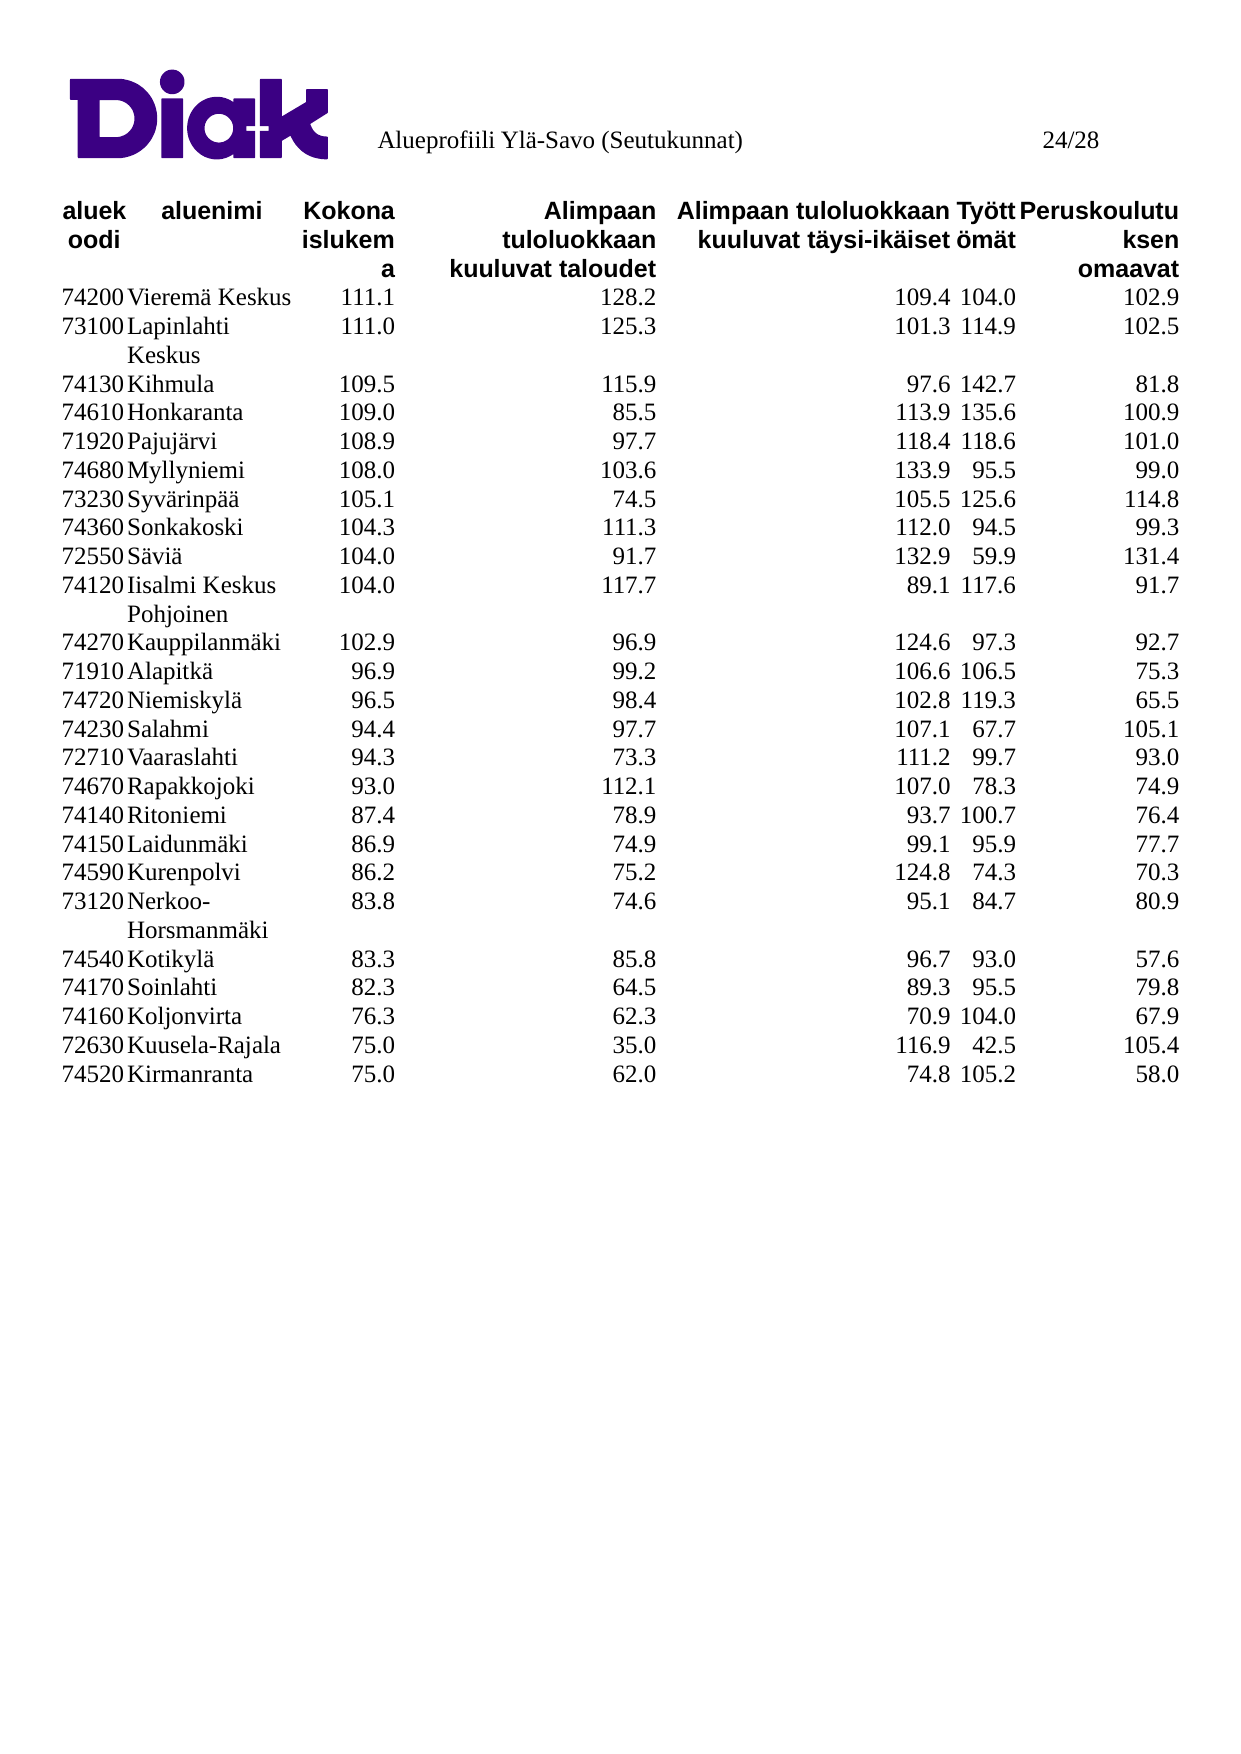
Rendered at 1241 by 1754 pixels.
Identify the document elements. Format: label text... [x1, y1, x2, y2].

table_cell 76.3 [297, 1001, 395, 1030]
table_cell 100.9 [1016, 398, 1179, 426]
table_cell 64.5 [395, 973, 656, 1001]
table_cell 74200 [61, 283, 127, 311]
table_cell 109.5 [297, 369, 395, 397]
table_cell 83.3 [297, 944, 395, 972]
table_cell 65.5 [1016, 685, 1179, 714]
table_cell 124.6 [656, 628, 950, 656]
table_cell 104.0 [950, 283, 1016, 311]
table_cell 100.7 [950, 800, 1016, 829]
table_cell 119.3 [950, 685, 1016, 714]
table_cell 102.9 [297, 628, 395, 656]
table_cell 89.1 [656, 570, 950, 627]
table_cell 72550 [61, 541, 127, 570]
table_cell 91.7 [1016, 570, 1179, 627]
table_cell 99.3 [1016, 513, 1179, 541]
table_cell 92.7 [1016, 628, 1179, 656]
table_cell 73120 [61, 886, 127, 944]
table_cell 112.0 [656, 513, 950, 541]
table_cell 72630 [61, 1030, 127, 1059]
table_cell Kihmula [127, 369, 297, 397]
table_cell 117.6 [950, 570, 1016, 627]
table_cell 89.3 [656, 973, 950, 1001]
table_cell 118.6 [950, 426, 1016, 455]
table_cell 98.4 [395, 685, 656, 714]
table_cell 84.7 [950, 886, 1016, 944]
table_cell 78.3 [950, 771, 1016, 800]
table_cell 102.5 [1016, 311, 1179, 369]
table_cell 74230 [61, 714, 127, 742]
table_cell 106.6 [656, 656, 950, 685]
table_cell 142.7 [950, 369, 1016, 397]
table_cell 67.9 [1016, 1001, 1179, 1030]
table_cell 35.0 [395, 1030, 656, 1059]
table_cell 103.6 [395, 455, 656, 484]
table_cell 74680 [61, 455, 127, 484]
table_cell Alapitkä [127, 656, 297, 685]
table_cell 80.9 [1016, 886, 1179, 944]
table_cell 133.9 [656, 455, 950, 484]
table_cell Ritoniemi [127, 800, 297, 829]
table_cell 85.8 [395, 944, 656, 972]
table_header Työttömät [950, 196, 1016, 282]
table_cell Kotikylä [127, 944, 297, 972]
table_cell 77.7 [1016, 829, 1179, 857]
table_cell 74540 [61, 944, 127, 972]
table_cell 104.0 [297, 541, 395, 570]
table_cell 113.9 [656, 398, 950, 426]
table_cell 97.6 [656, 369, 950, 397]
table_cell Laidunmäki [127, 829, 297, 857]
table_cell 58.0 [1016, 1059, 1179, 1087]
table_cell 106.5 [950, 656, 1016, 685]
table_cell 93.7 [656, 800, 950, 829]
table_cell Soinlahti [127, 973, 297, 1001]
table_cell 109.4 [656, 283, 950, 311]
table_cell 74520 [61, 1059, 127, 1087]
table_cell 57.6 [1016, 944, 1179, 972]
table_cell 78.9 [395, 800, 656, 829]
table_cell 97.7 [395, 714, 656, 742]
table_cell 104.3 [297, 513, 395, 541]
table_header Peruskoulutuksen omaavat [1016, 196, 1179, 282]
table_cell 62.0 [395, 1059, 656, 1087]
table_cell Kauppilanmäki [127, 628, 297, 656]
table_cell 112.1 [395, 771, 656, 800]
table_cell 96.5 [297, 685, 395, 714]
table_header Kokonaislukema [297, 196, 395, 282]
table_cell 117.7 [395, 570, 656, 627]
table_cell 109.0 [297, 398, 395, 426]
table_cell 107.0 [656, 771, 950, 800]
table_header aluekoodi [61, 196, 127, 282]
table_cell 94.5 [950, 513, 1016, 541]
table_cell 74590 [61, 858, 127, 886]
table_cell 111.2 [656, 743, 950, 771]
table_cell 86.9 [297, 829, 395, 857]
table_cell 111.0 [297, 311, 395, 369]
table_cell Sonkakoski [127, 513, 297, 541]
table_cell Kurenpolvi [127, 858, 297, 886]
table_cell 105.2 [950, 1059, 1016, 1087]
table_cell 128.2 [395, 283, 656, 311]
table_cell 104.0 [950, 1001, 1016, 1030]
table_cell 115.9 [395, 369, 656, 397]
table_cell 74160 [61, 1001, 127, 1030]
table_cell 82.3 [297, 973, 395, 1001]
table_cell 74610 [61, 398, 127, 426]
table_cell 83.8 [297, 886, 395, 944]
table_cell 94.3 [297, 743, 395, 771]
table_cell Kuusela-Rajala [127, 1030, 297, 1059]
table_cell 99.1 [656, 829, 950, 857]
table_cell 91.7 [395, 541, 656, 570]
table_cell 116.9 [656, 1030, 950, 1059]
table_cell 74170 [61, 973, 127, 1001]
table_cell 75.0 [297, 1059, 395, 1087]
table_cell 108.9 [297, 426, 395, 455]
table_cell 132.9 [656, 541, 950, 570]
table_cell 108.0 [297, 455, 395, 484]
table_cell 101.0 [1016, 426, 1179, 455]
table_cell Vaaraslahti [127, 743, 297, 771]
table_cell Vieremä Keskus [127, 283, 297, 311]
table_cell 75.0 [297, 1030, 395, 1059]
table_cell 74.9 [1016, 771, 1179, 800]
table_cell 96.7 [656, 944, 950, 972]
table_cell 74150 [61, 829, 127, 857]
table_cell Myllyniemi [127, 455, 297, 484]
table_cell 99.0 [1016, 455, 1179, 484]
table_cell Niemiskylä [127, 685, 297, 714]
table_cell 105.5 [656, 484, 950, 512]
table_cell 93.0 [950, 944, 1016, 972]
table_cell 72710 [61, 743, 127, 771]
table_cell Lapinlahti Keskus [127, 311, 297, 369]
table_cell 97.7 [395, 426, 656, 455]
table_cell 67.7 [950, 714, 1016, 742]
table_cell 74130 [61, 369, 127, 397]
table_cell 95.9 [950, 829, 1016, 857]
table_cell 95.1 [656, 886, 950, 944]
table_cell 114.9 [950, 311, 1016, 369]
table_cell 111.3 [395, 513, 656, 541]
table_cell 131.4 [1016, 541, 1179, 570]
table_cell Iisalmi Keskus Pohjoinen [127, 570, 297, 627]
table_cell 74.3 [950, 858, 1016, 886]
table_cell 74.5 [395, 484, 656, 512]
table_cell 74360 [61, 513, 127, 541]
table_cell 93.0 [1016, 743, 1179, 771]
table_cell 86.2 [297, 858, 395, 886]
table_cell 114.8 [1016, 484, 1179, 512]
table_cell 71920 [61, 426, 127, 455]
table_cell 118.4 [656, 426, 950, 455]
table_cell 102.8 [656, 685, 950, 714]
table_cell 59.9 [950, 541, 1016, 570]
table_header aluenimi [127, 196, 297, 282]
table_cell 74.9 [395, 829, 656, 857]
table_cell 42.5 [950, 1030, 1016, 1059]
table_cell 70.9 [656, 1001, 950, 1030]
table_cell 73100 [61, 311, 127, 369]
table_cell 85.5 [395, 398, 656, 426]
table_cell 74.8 [656, 1059, 950, 1087]
table_cell 75.3 [1016, 656, 1179, 685]
table_cell Syvärinpää [127, 484, 297, 512]
table_cell 101.3 [656, 311, 950, 369]
table_cell 95.5 [950, 455, 1016, 484]
table_cell 105.1 [297, 484, 395, 512]
table_cell Salahmi [127, 714, 297, 742]
table_cell 99.2 [395, 656, 656, 685]
table_cell 74670 [61, 771, 127, 800]
table_cell Rapakkojoki [127, 771, 297, 800]
table_cell 111.1 [297, 283, 395, 311]
table_cell 93.0 [297, 771, 395, 800]
table_cell 71910 [61, 656, 127, 685]
table_cell 70.3 [1016, 858, 1179, 886]
table_cell 104.0 [297, 570, 395, 627]
table_cell 79.8 [1016, 973, 1179, 1001]
table_cell 95.5 [950, 973, 1016, 1001]
table_cell 74140 [61, 800, 127, 829]
table_cell 76.4 [1016, 800, 1179, 829]
table_cell 96.9 [395, 628, 656, 656]
table_cell 74.6 [395, 886, 656, 944]
table_cell 73.3 [395, 743, 656, 771]
table_cell 102.9 [1016, 283, 1179, 311]
table_header Alimpaan tuloluokkaan kuuluvat taloudet [395, 196, 656, 282]
table_cell Pajujärvi [127, 426, 297, 455]
table_cell 74120 [61, 570, 127, 627]
table_cell 125.3 [395, 311, 656, 369]
table_cell 124.8 [656, 858, 950, 886]
table_cell 74720 [61, 685, 127, 714]
table_cell 105.4 [1016, 1030, 1179, 1059]
table_cell Nerkoo-Horsmanmäki [127, 886, 297, 944]
table_cell 135.6 [950, 398, 1016, 426]
table_header Alimpaan tuloluokkaan kuuluvat täysi-ikäiset [656, 196, 950, 282]
table_cell 99.7 [950, 743, 1016, 771]
table_cell 96.9 [297, 656, 395, 685]
table_cell Kirmanranta [127, 1059, 297, 1087]
table_cell Säviä [127, 541, 297, 570]
table_cell 97.3 [950, 628, 1016, 656]
table_cell Koljonvirta [127, 1001, 297, 1030]
table_cell 75.2 [395, 858, 656, 886]
table_cell 62.3 [395, 1001, 656, 1030]
table_cell 107.1 [656, 714, 950, 742]
table_cell 74270 [61, 628, 127, 656]
table_cell 87.4 [297, 800, 395, 829]
table_cell 94.4 [297, 714, 395, 742]
table_cell 73230 [61, 484, 127, 512]
table_cell 125.6 [950, 484, 1016, 512]
table_cell 81.8 [1016, 369, 1179, 397]
table_cell 105.1 [1016, 714, 1179, 742]
table_cell Honkaranta [127, 398, 297, 426]
